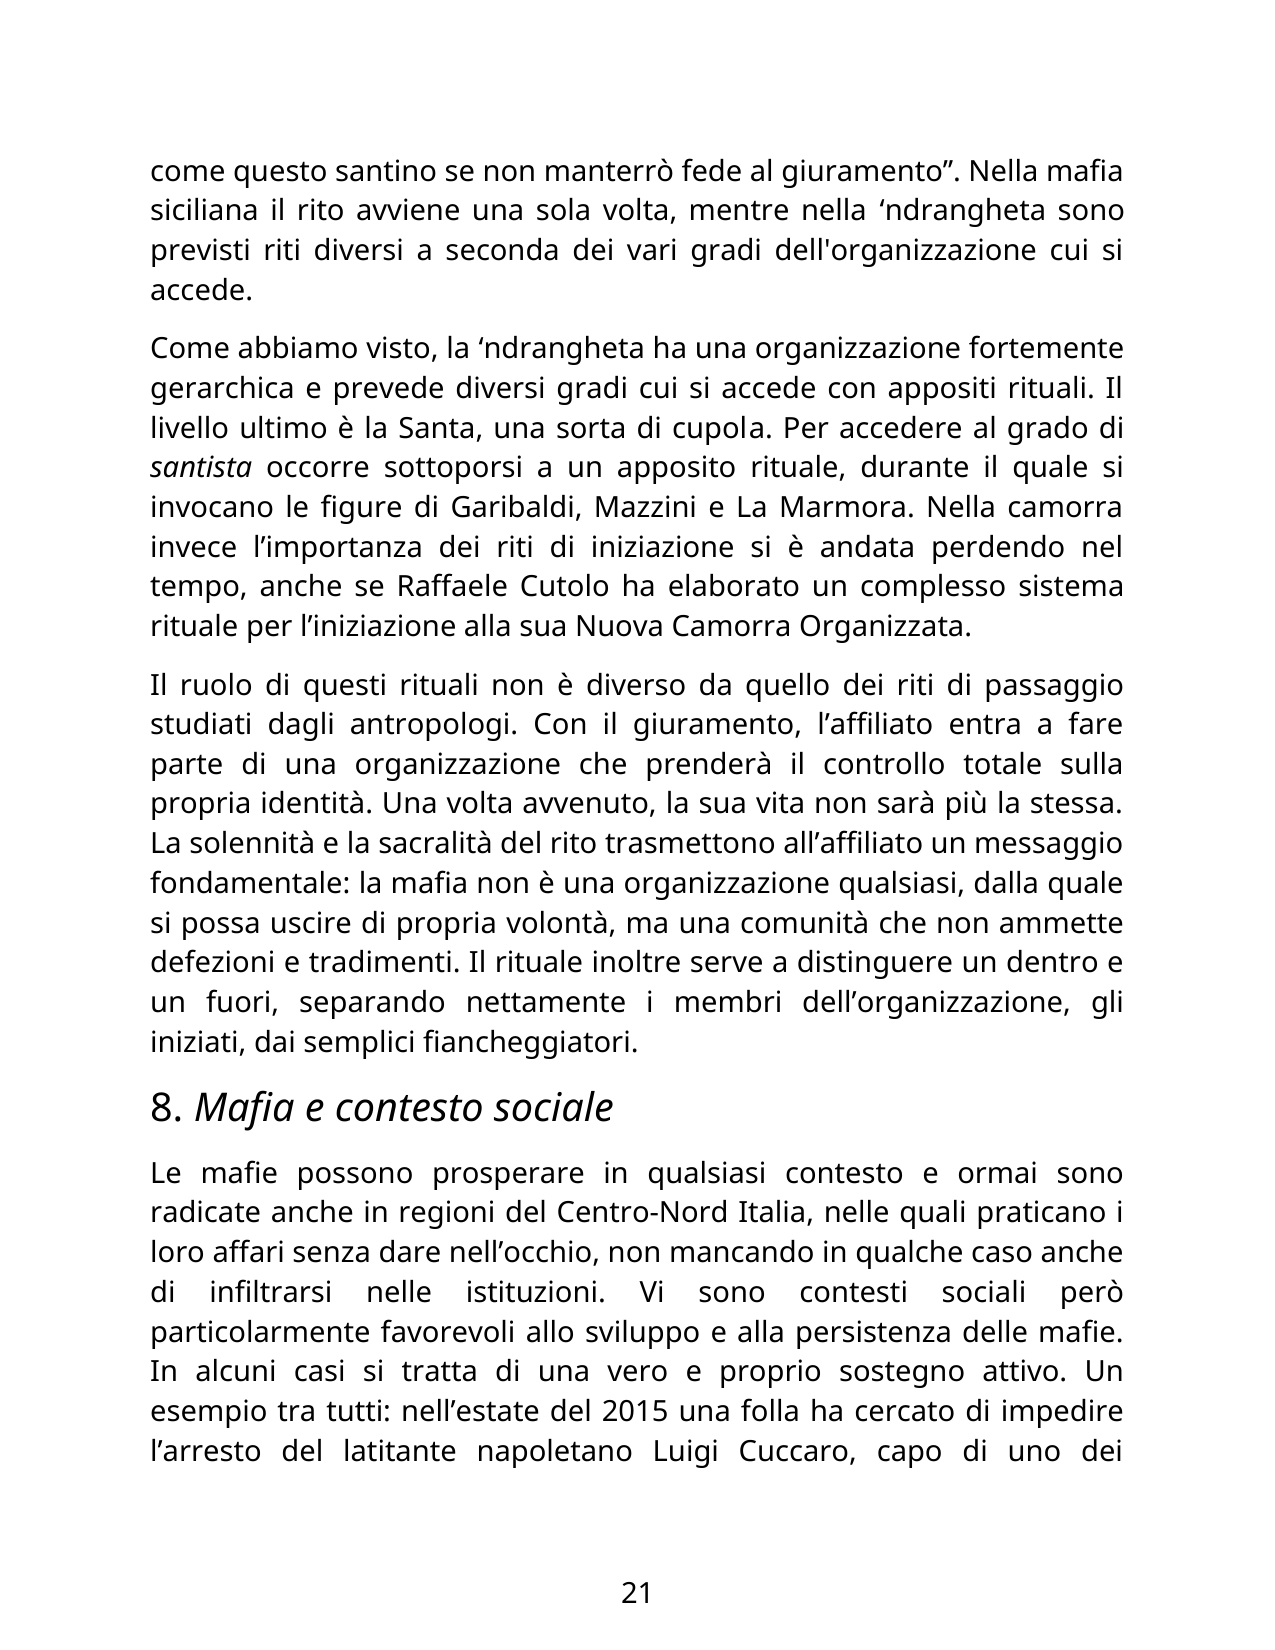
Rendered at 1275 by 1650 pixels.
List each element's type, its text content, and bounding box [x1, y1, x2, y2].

text Come abbiamo visto, la ‘ndrangheta ha una organizzazione fortemente gerarchica e prevede diversi gradi cui si accede con appositi rituali. Il livello ultimo è la Santa, una sorta di cupola. Per accedere al grado di santista occorre sottoporsi a un apposito rituale, durante il quale si invocano le figure di Garibaldi, Mazzini e La Marmora. Nella camorra invece l’importanza dei riti di iniziazione si è andata perdendo nel tempo, anche se Raffaele Cutolo ha elaborato un complesso sistema rituale per l’iniziazione alla sua Nuova Camorra Organizzata. [150, 327, 1125, 645]
subtitle 8. Mafia e contesto sociale [150, 1079, 1125, 1133]
text come questo santino se non manterrò fede al giuramento’’. Nella mafia siciliana il rito avviene una sola volta, mentre nella ‘ndrangheta sono previsti riti diversi a seconda dei vari gradi dell'organizzazione cui si accede. [150, 150, 1125, 309]
text Le mafie possono prosperare in qualsiasi contesto e ormai sono radicate anche in regioni del Centro-Nord Italia, nelle quali praticano i loro affari senza dare nell’occhio, non mancando in qualche caso anche di infiltrarsi nelle istituzioni. Vi sono contesti sociali però particolarmente favorevoli allo sviluppo e alla persistenza delle mafie. In alcuni casi si tratta di una vero e proprio sostegno attivo. Un esempio tra tutti: nell’estate del 2015 una folla ha cercato di impedire l’arresto del latitante napoletano Luigi Cuccaro, capo di uno dei [150, 1152, 1125, 1469]
text Il ruolo di questi rituali non è diverso da quello dei riti di passaggio studiati dagli antropologi. Con il giuramento, l’affiliato entra a fare parte di una organizzazione che prenderà il controllo totale sulla propria identità. Una volta avvenuto, la sua vita non sarà più la stessa. La solennità e la sacralità del rito trasmettono all’affiliato un messaggio fondamentale: la mafia non è una organizzazione qualsiasi, dalla quale si possa uscire di propria volontà, ma una comunità che non ammette defezioni e tradimenti. Il rituale inoltre serve a distinguere un dentro e un fuori, separando nettamente i membri dell’organizzazione, gli iniziati, dai semplici fiancheggiatori. [150, 664, 1125, 1061]
